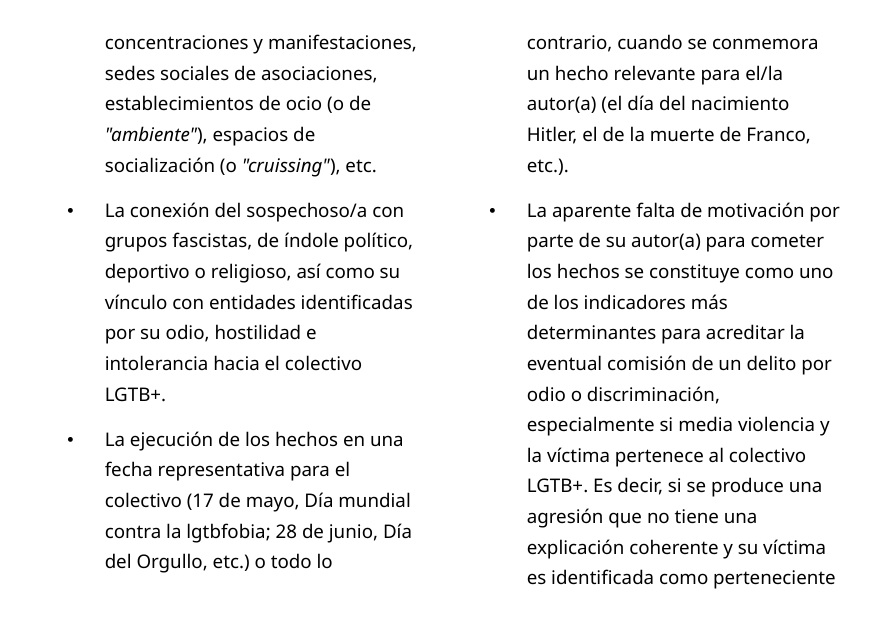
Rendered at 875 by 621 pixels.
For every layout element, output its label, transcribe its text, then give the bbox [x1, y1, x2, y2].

list La conexión del sospechoso/a con grupos fascistas, de índole político, deportivo o religioso, así como su vínculo con entidades identificadas por su odio, hostilidad e intolerancia hacia el colectivo LGTB+. [67, 197, 422, 406]
list La aparente falta de motivación por parte de su autor(a) para cometer los hechos se constituye como uno de los indicadores más determinantes para acreditar la eventual comisión de un delito por odio o discriminación, especialmente si media violencia y la víctima pertenece al colectivo LGTB+. Es decir, si se produce una agresión que no tiene una explicación coherente y su víctima es identificada como perteneciente [489, 197, 844, 590]
list La ejecución de los hechos en una fecha representativa para el colectivo (17 de mayo, Día mundial contra la lgtbfobia; 28 de junio, Día del Orgullo, etc.) o todo lo [67, 426, 422, 574]
list contrario, cuando se conmemora un hecho relevante para el/la autor(a) (el día del nacimiento Hitler, el de la muerte de Franco, etc.). [489, 29, 844, 177]
list concentraciones y manifestaciones, sedes sociales de asociaciones, establecimientos de ocio (o de "ambiente"), espacios de socialización (o "cruissing"), etc. [67, 29, 422, 177]
